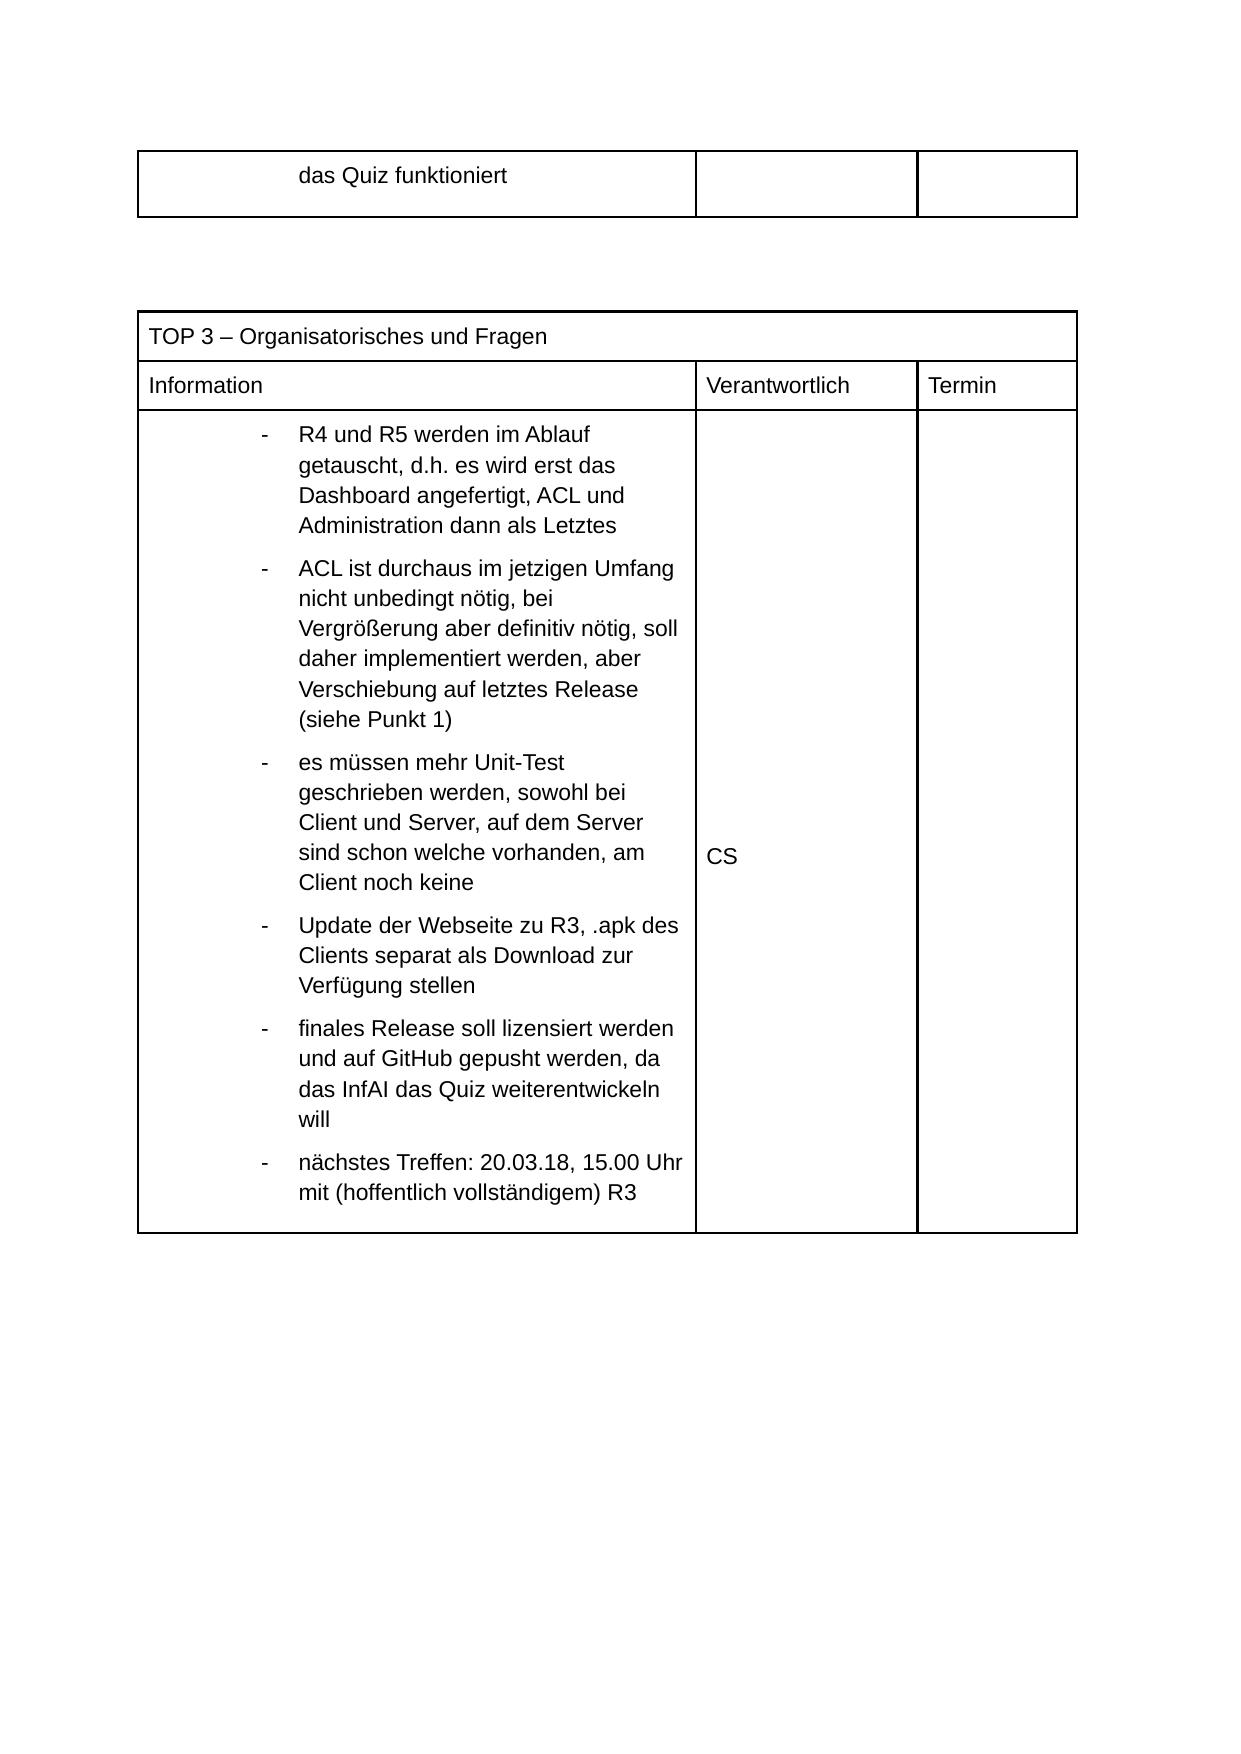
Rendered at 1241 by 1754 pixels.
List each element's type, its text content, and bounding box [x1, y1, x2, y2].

table_header TOP 3 – Organisatorisches und Fragen [139, 313, 1076, 360]
table_cell Termin [919, 362, 1076, 409]
table_cell CS [697, 411, 916, 1232]
table_cell [697, 152, 916, 216]
table_cell Verantwortlich [697, 362, 916, 409]
table_cell Information [139, 362, 695, 409]
table_cell das Quiz funktioniert [139, 152, 695, 216]
table_cell [919, 411, 1076, 1232]
table_cell R4 und R5 werden im Ablauf getauscht, d.h. es wird erst das Dashboard angefertigt, ACL und Administration dann als Letztes ACL ist durchaus im jetzigen Umfang nicht unbedingt nötig, bei Vergrößerung aber definitiv nötig, soll daher implementiert werden, aber Verschiebung auf letztes Release (siehe Punkt 1) es müssen mehr Unit-Test geschrieben werden, sowohl bei Client und Server, auf dem Server sind schon welche vorhanden, am Client noch keine Update der Webseite zu R3, .apk des Clients separat als Download zur Verfügung stellen finales Release soll lizensiert werden und auf GitHub gepusht werden, da das InfAI das Quiz weiterentwickeln will nächstes Treffen: 20.03.18, 15.00 Uhr mit (hoffentlich vollständigem) R3 [139, 411, 695, 1232]
table_cell [919, 152, 1076, 216]
